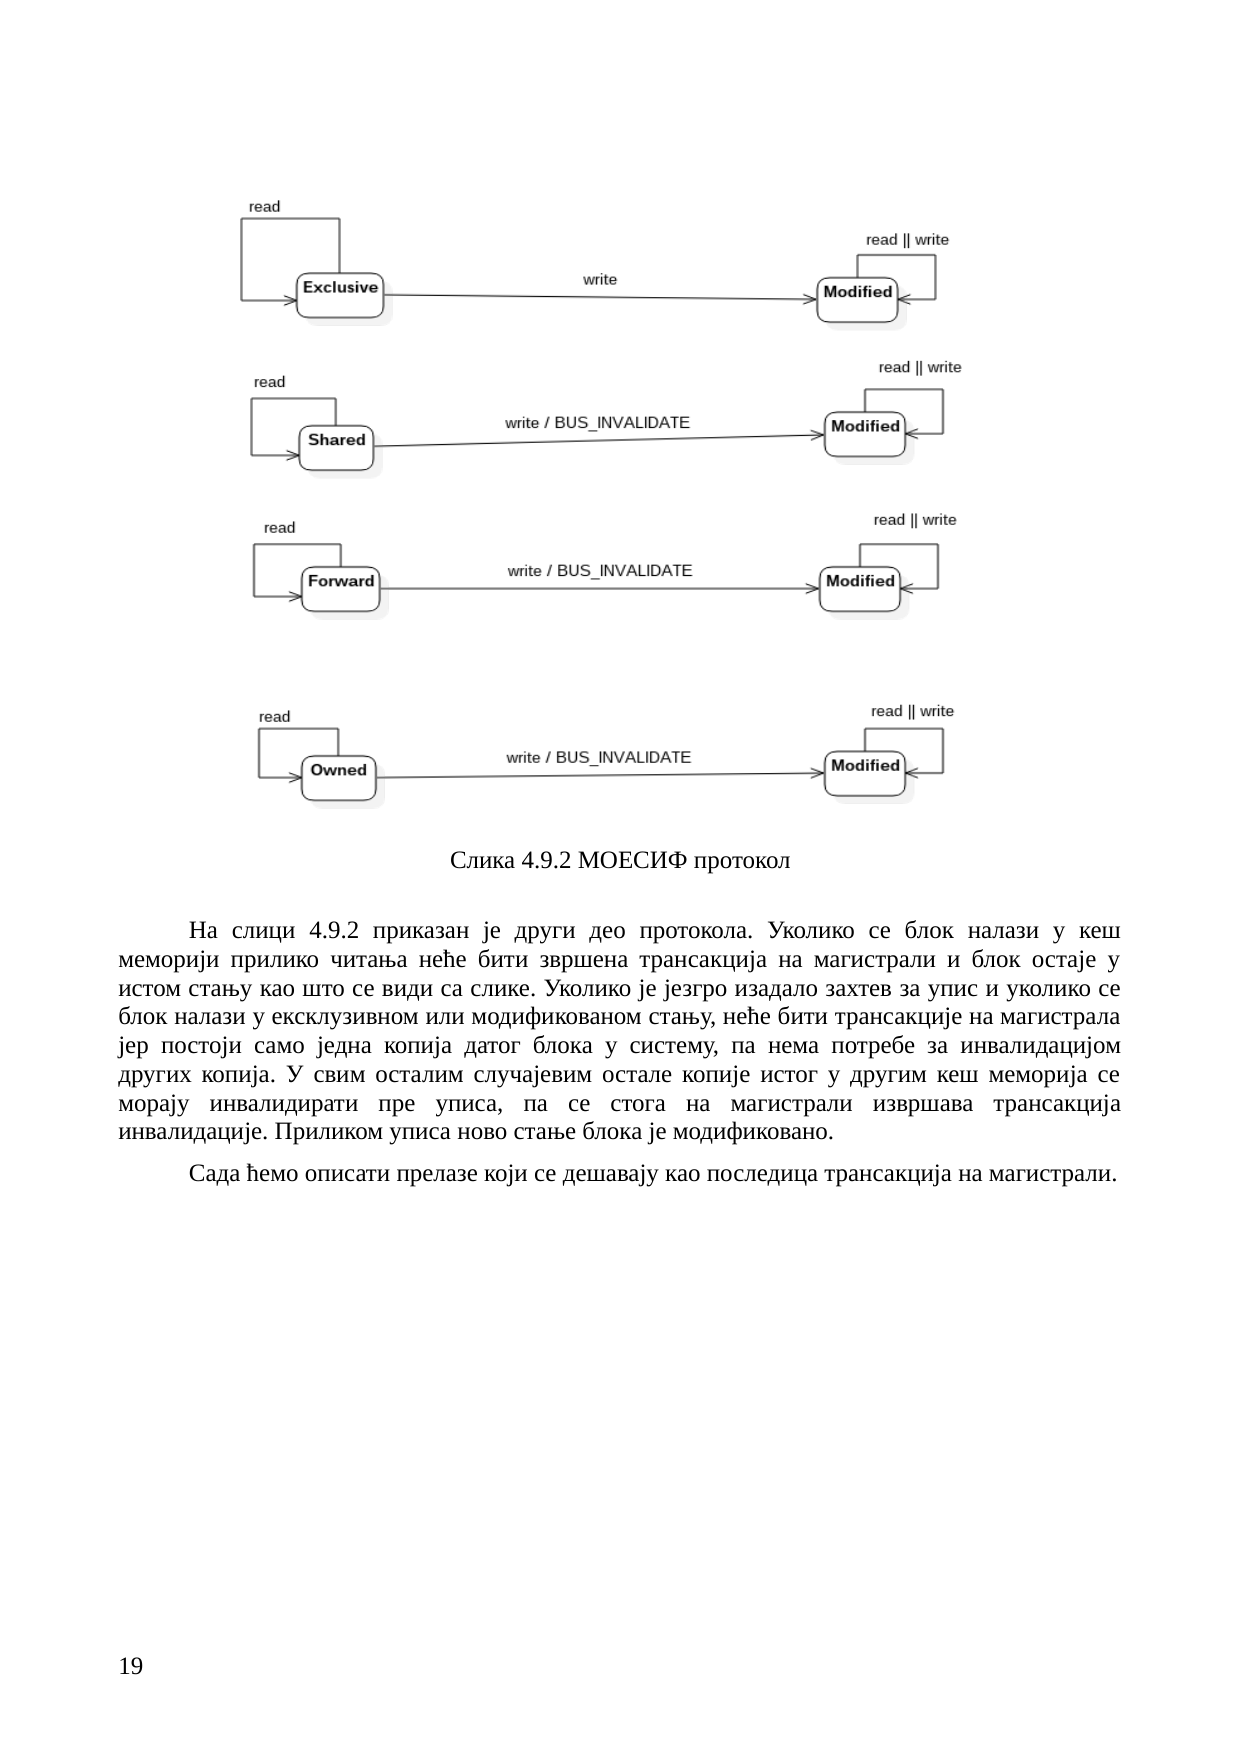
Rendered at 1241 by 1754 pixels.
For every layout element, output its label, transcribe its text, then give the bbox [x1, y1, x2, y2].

picture [229, 189, 1011, 846]
text На слици 4.9.2 приказан је други део протокола. Уколико се блок налази у кеш меморији прилико читања неће бити звршена трансакција на магистрали и блок остаје у истом стању као што се види са слике. Уколико је језгро изадало захтев за упис и уколико се блок налази у ексклузивном или модификованом стању, неће бити трансакције на магистрала јер постоји само једна копија датог блока у систему, па нема потребе за инвалидацијом других копија. У свим осталим случајевим остале копије истог у другим кеш меморија се морају инвалидирати пре уписа, па се стога на магистрали извршава трансакција инвалидације. Приликом уписа ново стање блока је модификовано. [118, 915, 1122, 1145]
text Слика 4.9.2 МОЕСИФ протокол [229, 846, 1011, 874]
text Сада ћемо описати прелазе који се дешавају као последица трансакција на магистрали. [118, 1158, 1122, 1186]
